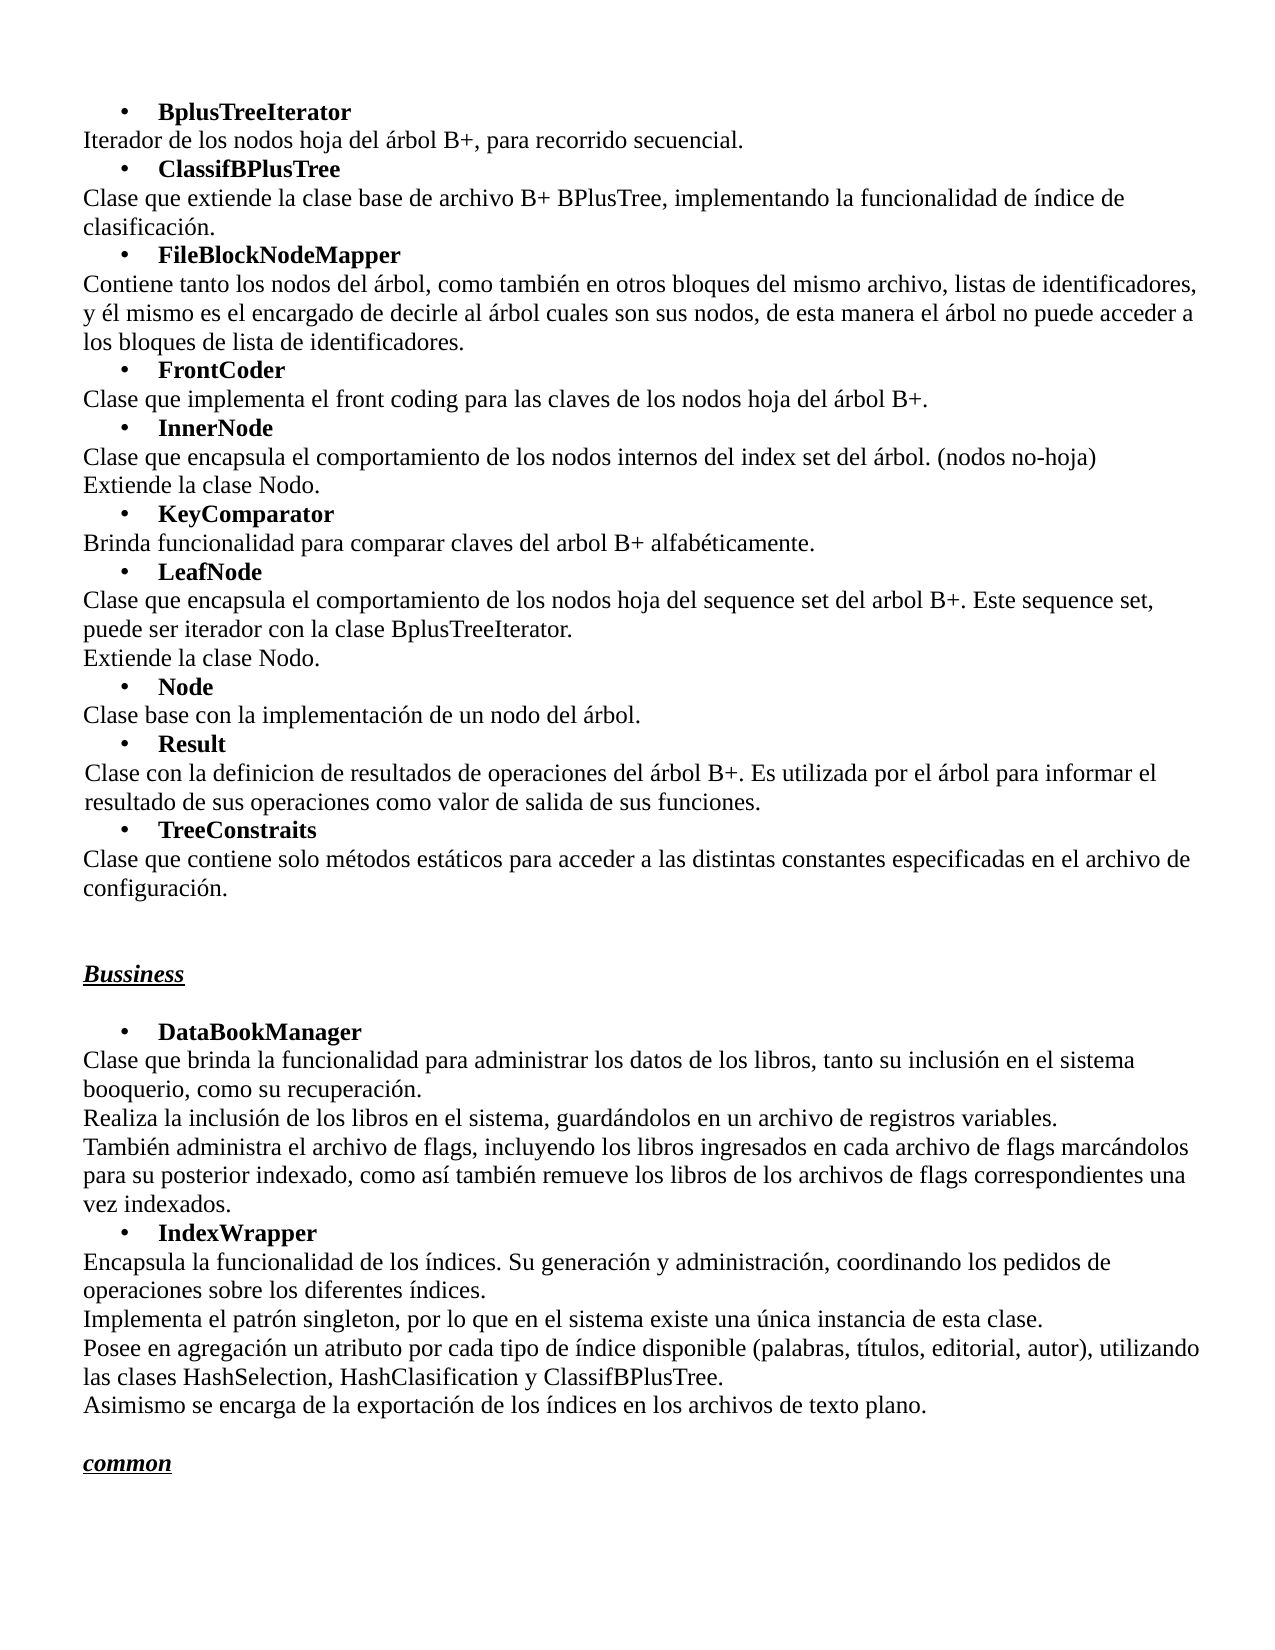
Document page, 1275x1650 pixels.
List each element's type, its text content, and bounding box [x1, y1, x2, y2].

text Realiza la inclusión de los libros en el sistema, guardándolos en un archivo de registros variables. [83, 1103, 1206, 1132]
list FileBlockNodeMapper [120, 241, 1206, 269]
text Asimismo se encarga de la exportación de los índices en los archivos de texto plano. [83, 1391, 1206, 1419]
list Node [120, 672, 1206, 701]
text Clase que contiene solo métodos estáticos para acceder a las distintas constantes especificadas en el archivo de configuración. [83, 844, 1206, 902]
text Contiene tanto los nodos del árbol, como también en otros bloques del mismo archivo, listas de identificadores, y él mismo es el encargado de decirle al árbol cuales son sus nodos, de esta manera el árbol no puede acceder a los bloques de lista de identificadores. [83, 269, 1206, 356]
text Posee en agregación un atributo por cada tipo de índice disponible (palabras, títulos, editorial, autor), utilizando las clases HashSelection, HashClasification y ClassifBPlusTree. [83, 1333, 1206, 1391]
list InnerNode [120, 413, 1206, 442]
list ClassifBPlusTree [120, 154, 1206, 183]
text Clase base con la implementación de un nodo del árbol. [83, 701, 1206, 729]
list FrontCoder [120, 356, 1206, 384]
text common [83, 1448, 1206, 1477]
text Clase que extiende la clase base de archivo B+ BPlusTree, implementando la funcionalidad de índice de clasificación. [83, 183, 1206, 241]
text Implementa el patrón singleton, por lo que en el sistema existe una única instancia de esta clase. [83, 1304, 1206, 1333]
text Clase que brinda la funcionalidad para administrar los datos de los libros, tanto su inclusión en el sistema booquerio, como su recuperación. [83, 1046, 1206, 1103]
list LeafNode [120, 557, 1206, 586]
list DataBookManager [120, 1017, 1206, 1046]
text Bussiness [83, 959, 1206, 988]
text Extiende la clase Nodo. [83, 471, 1206, 499]
list Clase con la definicion de resultados de operaciones del árbol B+. Es utilizada por el árbol para informar el resultado de sus operaciones como valor de salida de sus funciones. [47, 758, 1206, 816]
list Result [120, 729, 1206, 758]
list KeyComparator [120, 499, 1206, 528]
text Clase que encapsula el comportamiento de los nodos hoja del sequence set del arbol B+. Este sequence set, puede ser iterador con la clase BplusTreeIterator. [83, 586, 1206, 643]
list IndexWrapper [120, 1218, 1206, 1247]
text Clase que encapsula el comportamiento de los nodos internos del index set del árbol. (nodos no-hoja) [83, 442, 1206, 471]
text Clase que implementa el front coding para las claves de los nodos hoja del árbol B+. [83, 384, 1206, 413]
list TreeConstraits [120, 816, 1206, 844]
text Iterador de los nodos hoja del árbol B+, para recorrido secuencial. [83, 126, 1206, 154]
text Brinda funcionalidad para comparar claves del arbol B+ alfabéticamente. [83, 528, 1206, 557]
text Encapsula la funcionalidad de los índices. Su generación y administración, coordinando los pedidos de operaciones sobre los diferentes índices. [83, 1247, 1206, 1304]
text Extiende la clase Nodo. [83, 643, 1206, 672]
text También administra el archivo de flags, incluyendo los libros ingresados en cada archivo de flags marcándolos para su posterior indexado, como así también remueve los libros de los archivos de flags correspondientes una vez indexados. [83, 1132, 1206, 1218]
list BplusTreeIterator [120, 97, 1206, 126]
